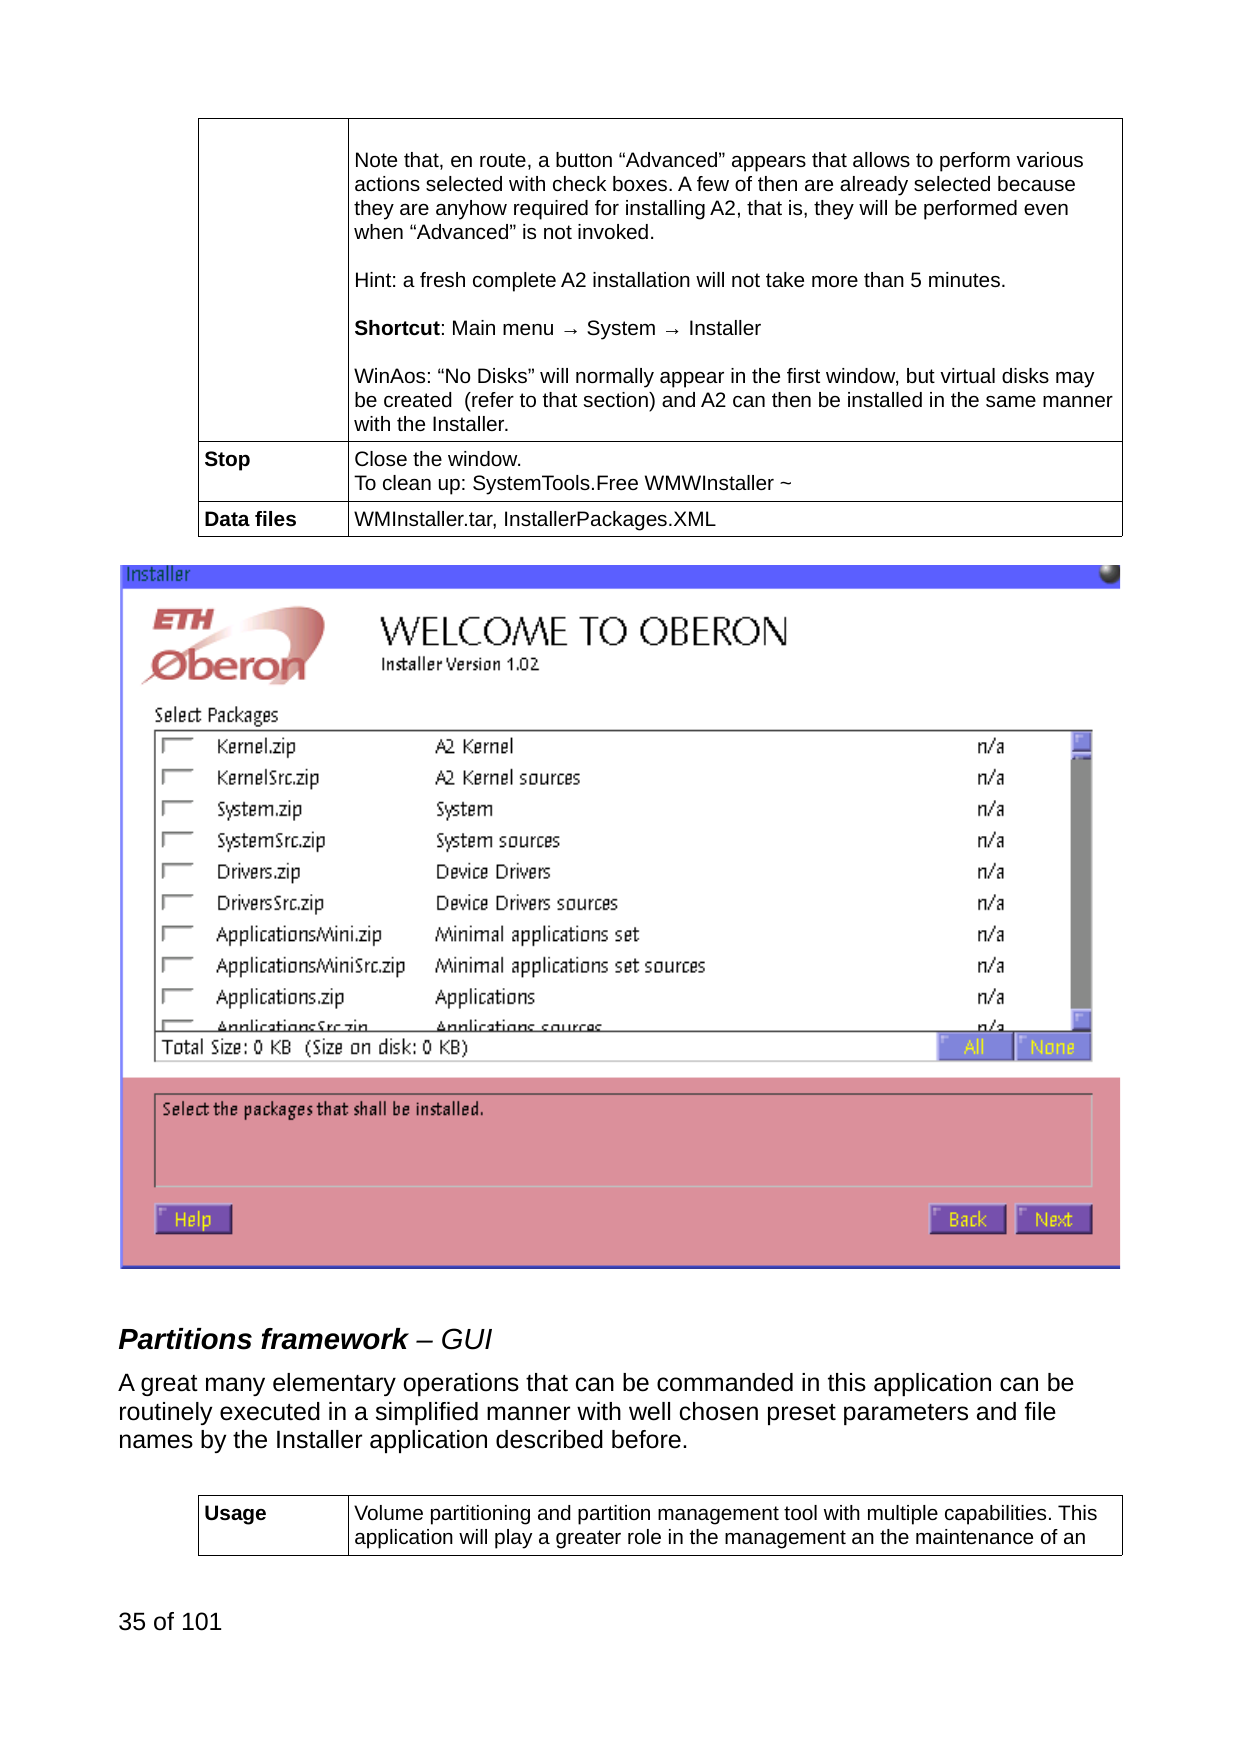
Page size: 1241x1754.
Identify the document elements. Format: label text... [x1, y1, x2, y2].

table_header Volume partitioning and partition management tool with multiple capabilities. This application will play a greater role in the management an the maintenance of an [349, 1496, 1122, 1555]
picture [120, 565, 1121, 1269]
table_cell Close the window. To clean up: SystemTools.Free WMWInstaller ~ [349, 442, 1122, 501]
table_cell Data files [199, 502, 348, 536]
table_cell [199, 119, 348, 441]
table_cell Note that, en route, a button “Advanced” appears that allows to perform various actions selected with check boxes. A few of then are already selected because they are anyhow required for installing A2, that is, they will be performed even when “Advanced” is not invoked. Hint: a fresh complete A2 installation will not take more than 5 minutes. Shortcut: Main menu → System → Installer WinAos: “No Disks” will normally appear in the first window, but virtual disks may be created (refer to that section) and A2 can then be installed in the same manner with the Installer. [349, 119, 1122, 441]
table_cell Stop [199, 442, 348, 501]
table_header Usage [199, 1496, 348, 1555]
text A great many elementary operations that can be commanded in this application can be routinely executed in a simplified manner with well chosen preset parameters and file names by the Installer application described before. [118, 1368, 1122, 1454]
subtitle Partitions framework – GUI [118, 1322, 1122, 1355]
table_cell WMInstaller.tar, InstallerPackages.XML [349, 502, 1122, 536]
